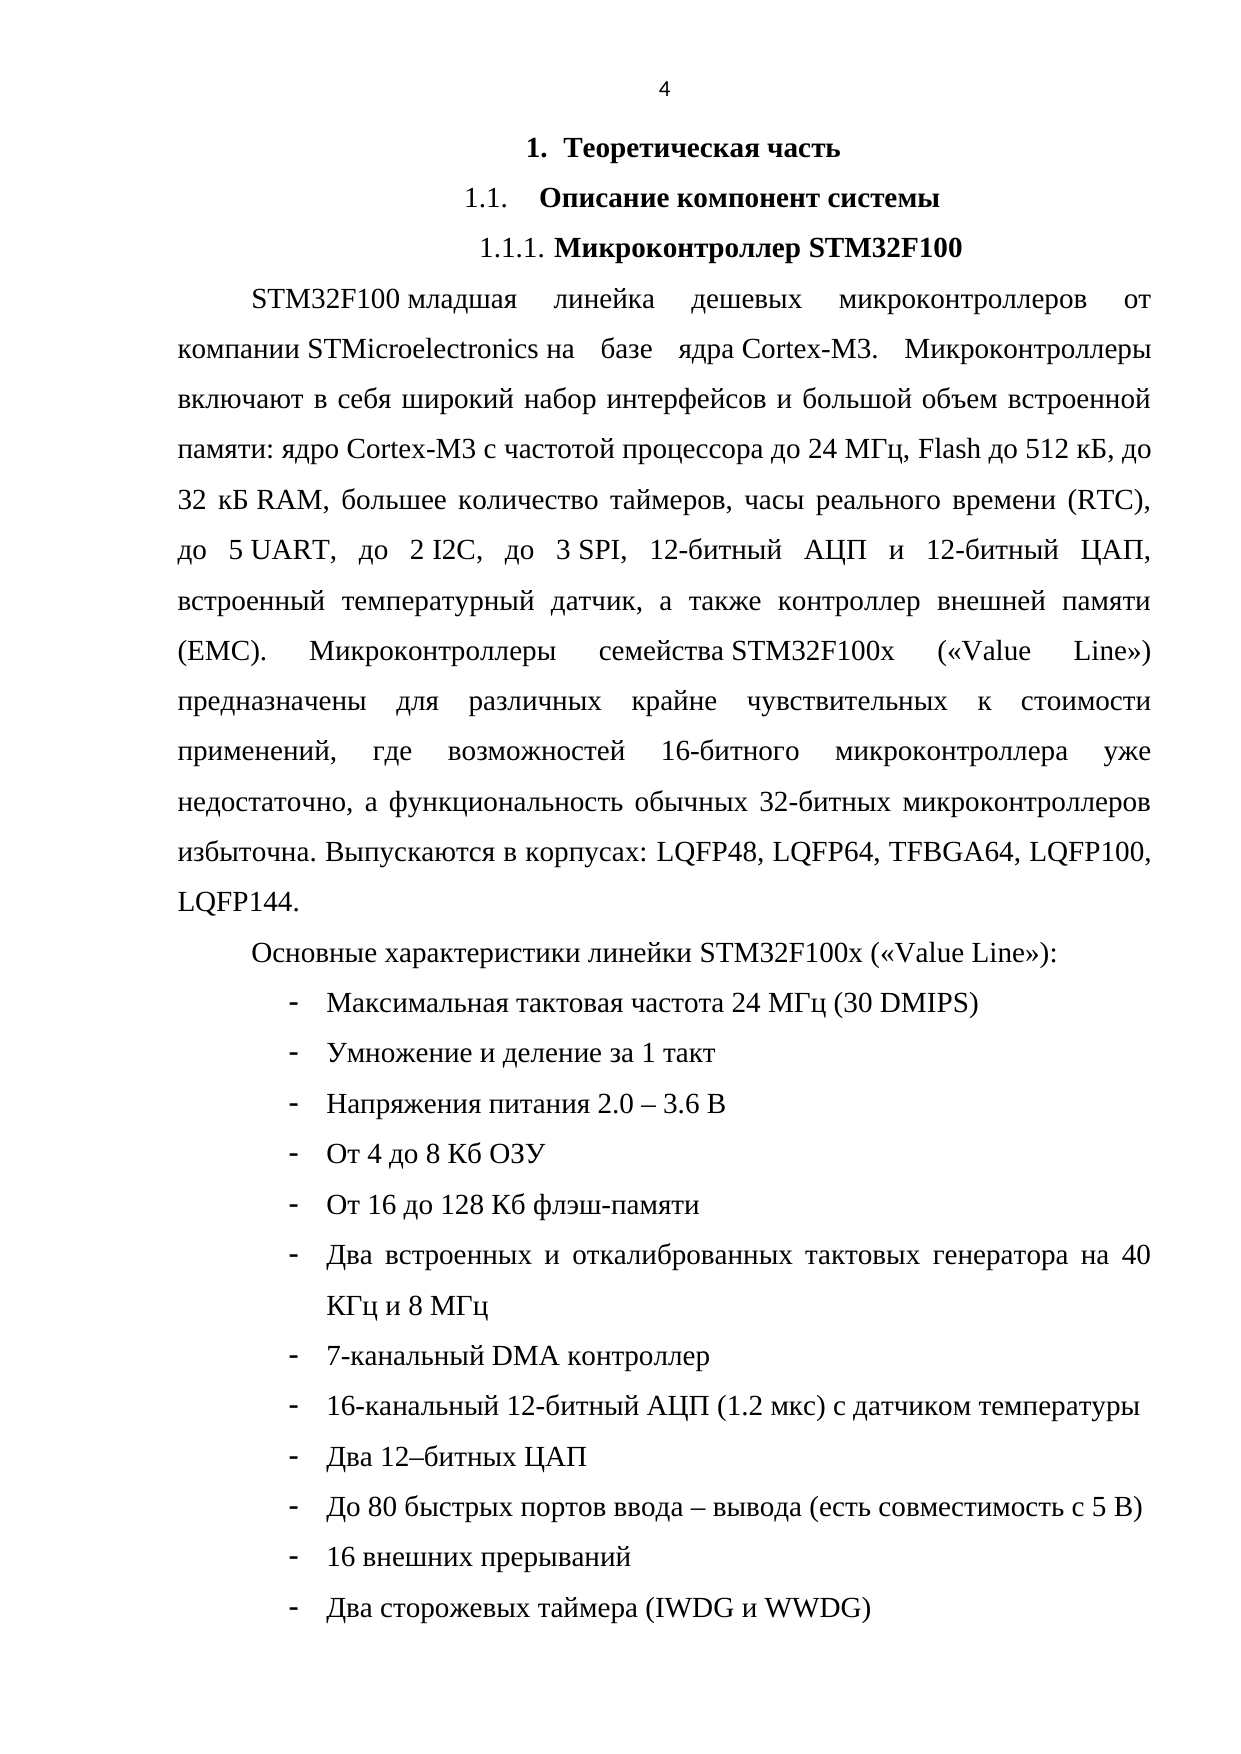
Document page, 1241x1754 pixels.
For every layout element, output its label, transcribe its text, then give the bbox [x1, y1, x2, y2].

list Микроконтроллер STM32F100 [290, 230, 1152, 264]
text Основные характеристики линейки STM32F100х («Value Line»): [177, 935, 1152, 968]
list Два 12–битных ЦАП [288, 1439, 1152, 1472]
list Максимальная тактовая частота 24 МГц (30 DMIPS) [288, 985, 1152, 1019]
list Теоретическая часть [215, 130, 1152, 163]
list Описание компонент системы [252, 180, 1152, 214]
list Напряжения питания 2.0 – 3.6 В [288, 1086, 1152, 1119]
text STM32F100 младшая линейка дешевых микроконтроллеров от компании STMicroelectronics на базе ядра Cortex-M3. Микроконтроллеры включают в себя широкий набор интерфейсов и большой объем встроенной памяти: ядро Cortex-M3 с частотой процессора до 24 МГц, Flash до 512 кБ, до 32 кБ RAM, большее количество таймеров, часы реального времени (RTC), до 5 UART, до 2 I2C, до 3 SPI, 12-битный АЦП и 12-битный ЦАП, встроенный температурный датчик, а также контроллер внешней памяти (EMC). Микроконтроллеры семейства STM32F100х («Value Line») предназначены для различных крайне чувствительных к стоимости применений, где возможностей 16-битного микроконтроллера уже недостаточно, а функциональность обычных 32-битных микроконтроллеров избыточна. Выпускаются в корпусах: LQFP48, LQFP64, TFBGA64, LQFP100, LQFP144. [177, 281, 1152, 918]
list 16 внешних прерываний [288, 1539, 1152, 1573]
list 7-канальный DMA контроллер [288, 1338, 1152, 1372]
list До 80 быстрых портов ввода – вывода (есть совместимость с 5 В) [288, 1489, 1152, 1523]
list Два встроенных и откалиброванных тактовых генератора на 40 КГц и 8 МГц [288, 1237, 1152, 1321]
list 16-канальный 12-битный АЦП (1.2 мкс) с датчиком температуры [288, 1388, 1152, 1422]
list Два сторожевых таймера (IWDG и WWDG) [288, 1590, 1152, 1624]
list Умножение и деление за 1 такт [288, 1036, 1152, 1069]
list От 4 до 8 Кб ОЗУ [288, 1136, 1152, 1170]
list От 16 до 128 Кб флэш-памяти [288, 1187, 1152, 1220]
